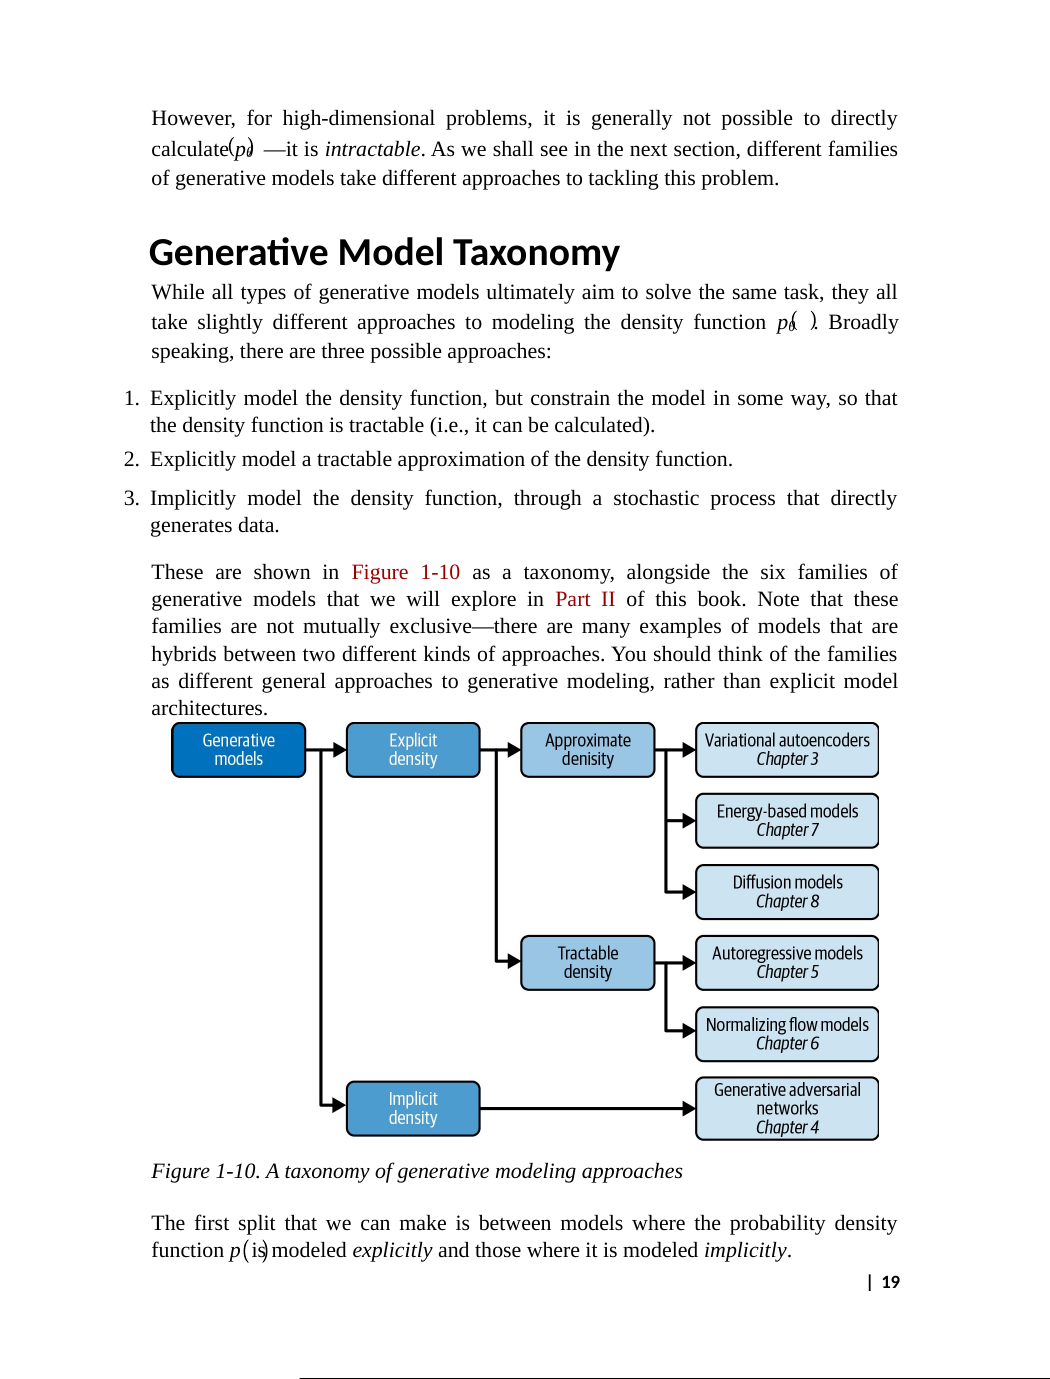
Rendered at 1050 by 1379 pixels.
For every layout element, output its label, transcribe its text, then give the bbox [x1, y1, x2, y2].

text Generative Model Taxonomy [148, 227, 900, 275]
text These are shown in Figure 1-10 as a taxonomy, alongside the six families of generative models that we will explore in Part II of this book. Note that these families are not mutually exclusive—there are many examples of models that are hybrids between two different kinds of approaches. You should think of the families as different general approaches to generative modeling, rather than explicit model architectures. [151, 559, 899, 720]
list Explicitly model a tractable approximation of the density function. [123, 446, 899, 471]
list Implicitly model the density function, through a stochastic process that directly generates data. [123, 485, 899, 537]
text Figure 1-10. A taxonomy of generative modeling approaches [151, 1158, 898, 1183]
text The first split that we can make is between models where the probability density function p is modeled explicitly and those where it is modeled implicitly. [151, 1209, 899, 1262]
list Explicitly model the density function, but constrain the model in some way, so that the density function is tractable (i.e., it can be calculated). [123, 384, 899, 437]
text However, for high-dimensional problems, it is generally not possible to directly calculate pθ —it is intractable. As we shall see in the next section, different families of generative models take different approaches to tackling this problem. [151, 105, 899, 190]
text While all types of generative models ultimately aim to solve the same task, they all take slightly different approaches to modeling the density function pθ . Broadly speaking, there are three possible approaches: [151, 279, 899, 363]
